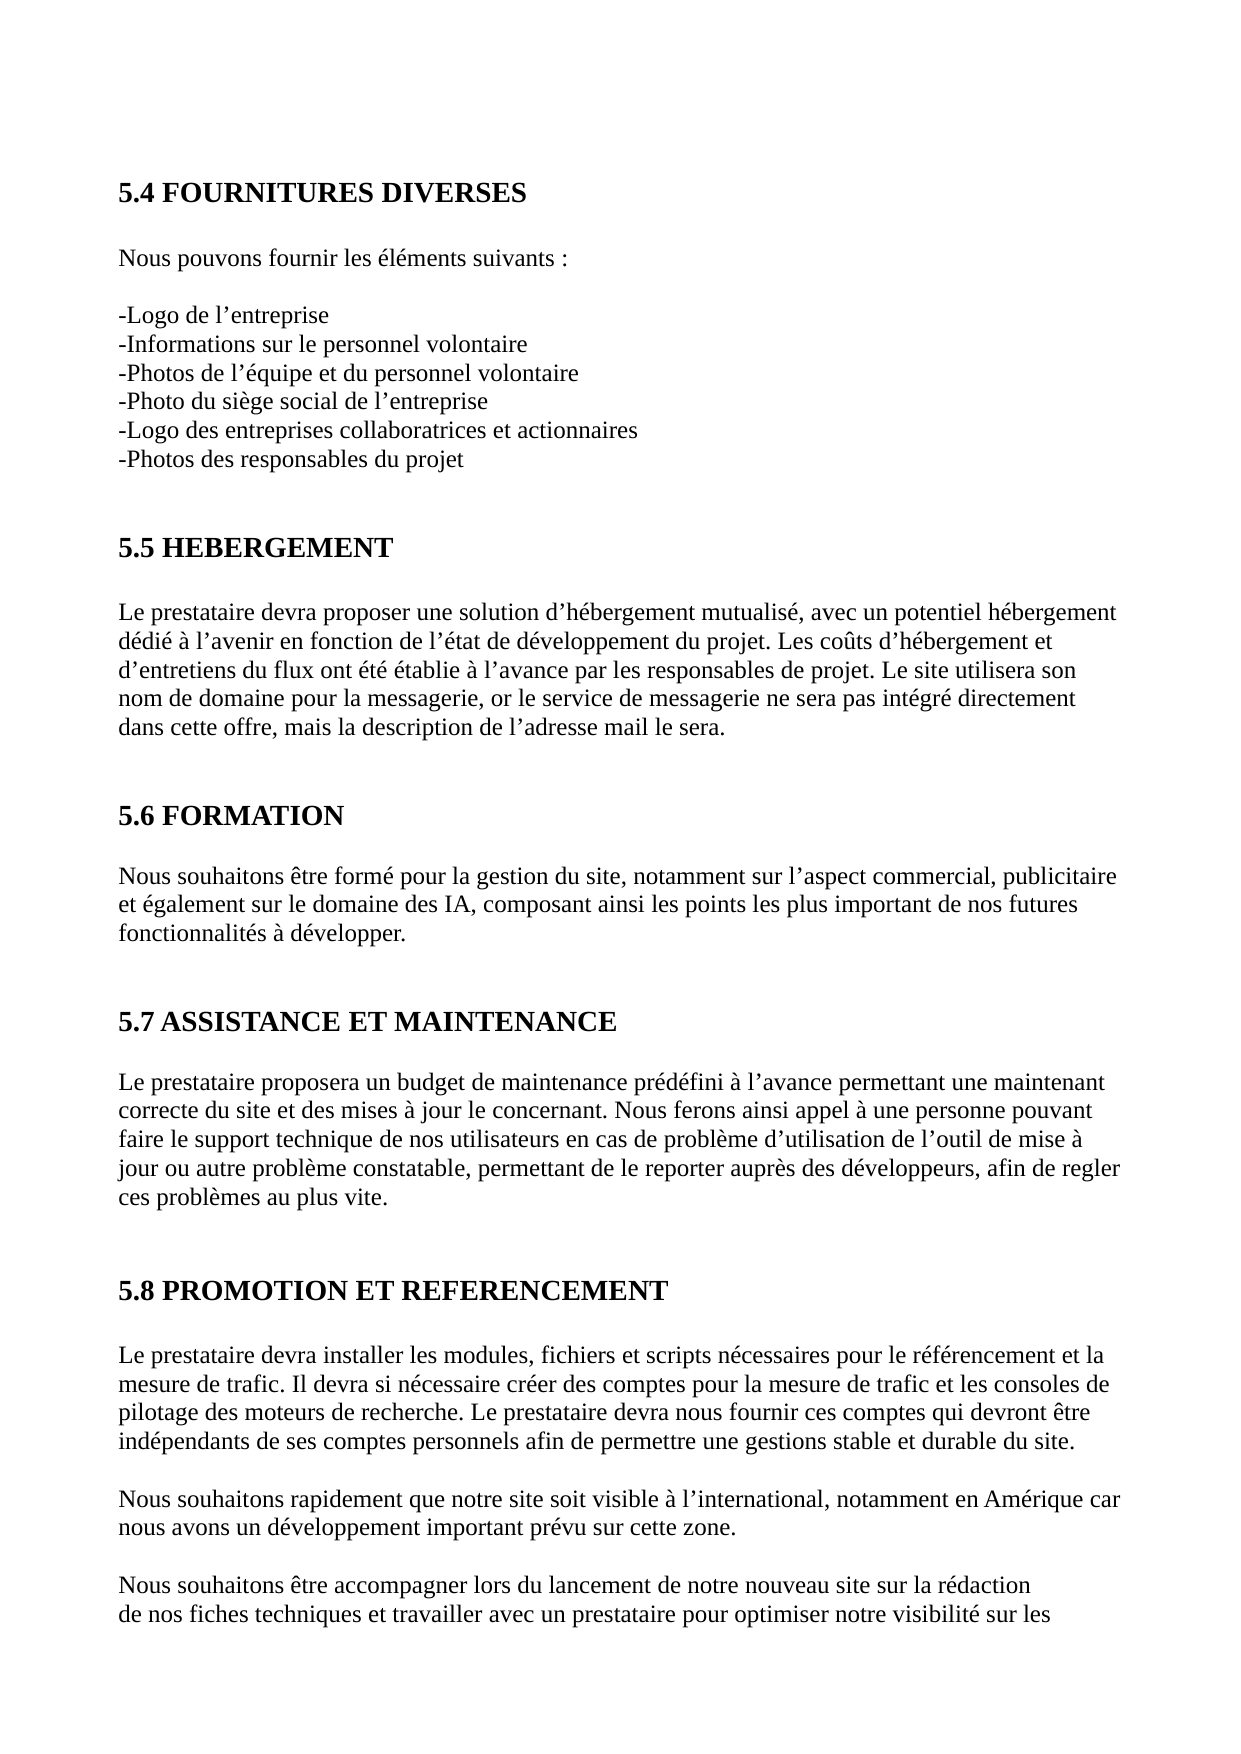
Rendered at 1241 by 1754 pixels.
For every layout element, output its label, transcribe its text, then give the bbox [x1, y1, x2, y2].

text Le prestataire devra installer les modules, fichiers et scripts nécessaires pour le référencement et la mesure de trafic. Il devra si nécessaire créer des comptes pour la mesure de trafic et les consoles de pilotage des moteurs de recherche. Le prestataire devra nous fournir ces comptes qui devront être indépendants de ses comptes personnels afin de permettre une gestions stable et durable du site. [118, 1340, 1122, 1455]
text 5.6 FORMATION [118, 798, 1122, 832]
text Nous souhaitons être accompagner lors du lancement de notre nouveau site sur la rédaction [118, 1570, 1122, 1599]
text de nos fiches techniques et travailler avec un prestataire pour optimiser notre visibilité sur les [118, 1599, 1122, 1627]
text -Logo de l’entreprise [118, 300, 1122, 329]
text 5.5 HEBERGEMENT [118, 530, 1122, 564]
text -Photo du siège social de l’entreprise [118, 386, 1122, 415]
text 5.4 FOURNITURES DIVERSES [118, 176, 1122, 209]
text -Photos de l’équipe et du personnel volontaire [118, 358, 1122, 386]
text Le prestataire devra proposer une solution d’hébergement mutualisé, avec un potentiel hébergement dédié à l’avenir en fonction de l’état de développement du projet. Les coûts d’hébergement et d’entretiens du flux ont été établie à l’avance par les responsables de projet. Le site utilisera son nom de domaine pour la messagerie, or le service de messagerie ne sera pas intégré directement dans cette offre, mais la description de l’adresse mail le sera. [118, 597, 1122, 741]
text -Photos des responsables du projet [118, 444, 1122, 473]
text 5.7 ASSISTANCE ET MAINTENANCE [118, 1004, 1122, 1038]
text -Informations sur le personnel volontaire [118, 329, 1122, 358]
text Nous souhaitons être formé pour la gestion du site, notamment sur l’aspect commercial, publicitaire et également sur le domaine des IA, composant ainsi les points les plus important de nos futures fonctionnalités à développer. [118, 861, 1122, 947]
text Nous souhaitons rapidement que notre site soit visible à l’international, notamment en Amérique car nous avons un développement important prévu sur cette zone. [118, 1484, 1122, 1541]
text 5.8 PROMOTION ET REFERENCEMENT [118, 1273, 1122, 1306]
text -Logo des entreprises collaboratrices et actionnaires [118, 415, 1122, 444]
text Le prestataire proposera un budget de maintenance prédéfini à l’avance permettant une maintenant correcte du site et des mises à jour le concernant. Nous ferons ainsi appel à une personne pouvant faire le support technique de nos utilisateurs en cas de problème d’utilisation de l’outil de mise à jour ou autre problème constatable, permettant de le reporter auprès des développeurs, afin de regler ces problèmes au plus vite. [118, 1067, 1122, 1211]
text Nous pouvons fournir les éléments suivants : [118, 243, 1122, 271]
